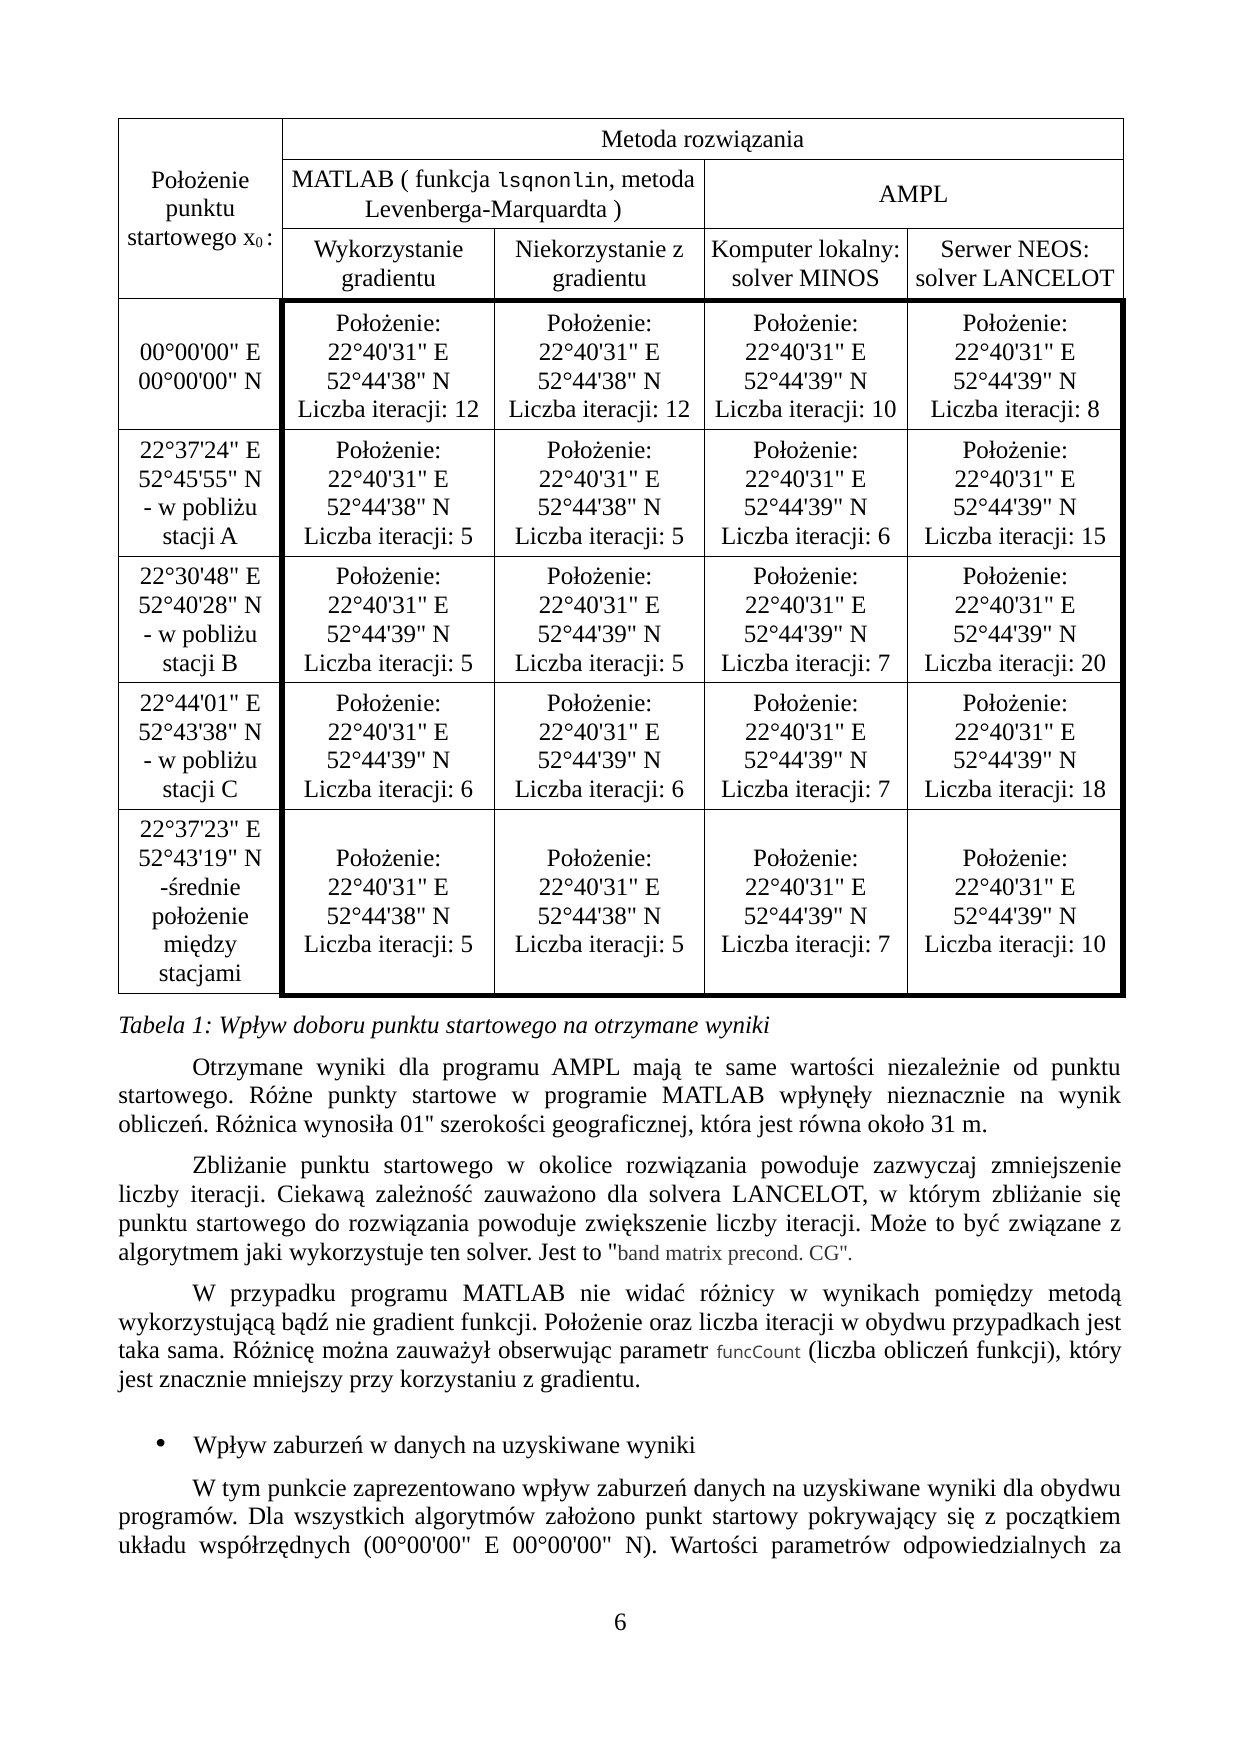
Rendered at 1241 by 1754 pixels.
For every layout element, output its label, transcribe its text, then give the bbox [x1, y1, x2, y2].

table_cell Położenie: 22°40'31" E 52°44'39" N Liczba iteracji: 7 [705, 810, 907, 993]
text Zbliżanie punktu startowego w okolice rozwiązania powoduje zazwyczaj zmniejszenie liczby iteracji. Ciekawą zależność zauważono dla solvera LANCELOT, w którym zbliżanie się punktu startowego do rozwiązania powoduje zwiększenie liczby iteracji. Może to być związane z algorytmem jaki wykorzystuje ten solver. Jest to ''band matrix precond. CG''. [118, 1151, 1122, 1266]
text W tym punkcie zaprezentowano wpływ zaburzeń danych na uzyskiwane wyniki dla obydwu programów. Dla wszystkich algorytmów założono punkt startowy pokrywający się z początkiem układu współrzędnych (00°00'00" E 00°00'00" N). Wartości parametrów odpowiedzialnych za [118, 1473, 1122, 1559]
table_cell 22°37'24" E 52°45'55" N - w pobliżu stacji A [119, 430, 279, 556]
text Tabela 1: Wpływ doboru punktu startowego na otrzymane wyniki [118, 1011, 1122, 1039]
table_cell Położenie: 22°40'31" E 52°44'39" N Liczba iteracji: 5 [495, 557, 704, 682]
table_cell Położenie: 22°40'31" E 52°44'39" N Liczba iteracji: 10 [908, 810, 1120, 993]
table_cell AMPL [705, 160, 1123, 228]
table_cell 00°00'00" E 00°00'00" N [119, 299, 279, 429]
table_cell Położenie: 22°40'31" E 52°44'38" N Liczba iteracji: 5 [495, 430, 704, 556]
text Otrzymane wyniki dla programu AMPL mają te same wartości niezależnie od punktu startowego. Różne punkty startowe w programie MATLAB wpłynęły nieznacznie na wynik obliczeń. Różnica wynosiła 01'' szerokości geograficznej, która jest równa około 31 m. [118, 1052, 1122, 1138]
table_cell Położenie: 22°40'31" E 52°44'39" N Liczba iteracji: 6 [285, 683, 494, 809]
table_cell Położenie: 22°40'31" E 52°44'39" N Liczba iteracji: 6 [705, 430, 907, 556]
table_cell Położenie: 22°40'31" E 52°44'38" N Liczba iteracji: 5 [495, 810, 704, 993]
table_cell 22°30'48" E 52°40'28" N - w pobliżu stacji B [119, 557, 279, 682]
table_cell Położenie: 22°40'31" E 52°44'39" N Liczba iteracji: 7 [705, 557, 907, 682]
text W przypadku programu MATLAB nie widać różnicy w wynikach pomiędzy metodą wykorzystującą bądź nie gradient funkcji. Położenie oraz liczba iteracji w obydwu przypadkach jest taka sama. Różnicę można zauważył obserwując parametr funcCount (liczba obliczeń funkcji), który jest znacznie mniejszy przy korzystaniu z gradientu. [118, 1278, 1122, 1393]
table_cell Położenie: 22°40'31" E 52°44'38" N Liczba iteracji: 12 [495, 303, 704, 429]
table_cell Położenie: 22°40'31" E 52°44'38" N Liczba iteracji: 12 [285, 303, 494, 429]
table_cell 22°37'23" E 52°43'19" N -średnie położenie między stacjami [119, 810, 279, 993]
table_cell Niekorzystanie z gradientu [495, 229, 704, 297]
table_cell Wykorzystanie gradientu [283, 229, 494, 297]
table_cell Położenie: 22°40'31" E 52°44'39" N Liczba iteracji: 18 [908, 683, 1120, 809]
table_cell Położenie: 22°40'31" E 52°44'38" N Liczba iteracji: 5 [285, 810, 494, 993]
table_cell Położenie: 22°40'31" E 52°44'39" N Liczba iteracji: 7 [705, 683, 907, 809]
table_header Metoda rozwiązania [283, 119, 1123, 158]
table_cell Położenie: 22°40'31" E 52°44'39" N Liczba iteracji: 5 [285, 557, 494, 682]
table_cell Położenie: 22°40'31" E 52°44'39" N Liczba iteracji: 8 [908, 303, 1120, 429]
table_cell Serwer NEOS: solver LANCELOT [908, 229, 1123, 297]
table_cell 22°44'01" E 52°43'38" N - w pobliżu stacji C [119, 683, 279, 809]
table_cell Położenie: 22°40'31" E 52°44'39" N Liczba iteracji: 15 [908, 430, 1120, 556]
table_cell Położenie: 22°40'31" E 52°44'39" N Liczba iteracji: 10 [705, 303, 907, 429]
subtitle Wpływ zaburzeń w danych na uzyskiwane wyniki [156, 1431, 1122, 1460]
table_cell Położenie: 22°40'31" E 52°44'38" N Liczba iteracji: 5 [285, 430, 494, 556]
table_cell Położenie: 22°40'31" E 52°44'39" N Liczba iteracji: 20 [908, 557, 1120, 682]
table_cell Położenie: 22°40'31" E 52°44'39" N Liczba iteracji: 6 [495, 683, 704, 809]
table_cell MATLAB ( funkcja lsqnonlin, metoda Levenberga-Marquardta ) [283, 160, 704, 228]
table_cell Komputer lokalny: solver MINOS [705, 229, 907, 297]
table_header Położenie punktu startowego x0 : [119, 119, 282, 297]
